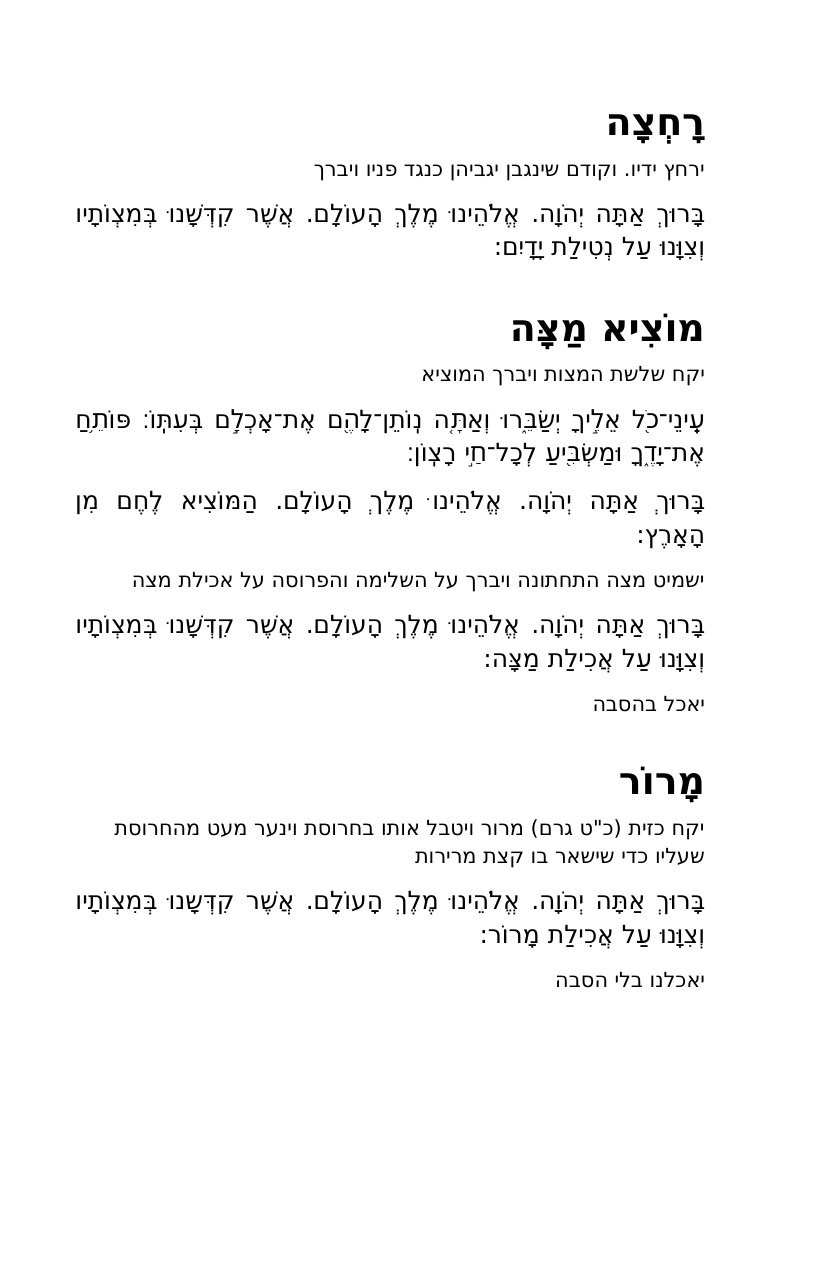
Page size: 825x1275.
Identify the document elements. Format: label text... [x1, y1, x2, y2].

text עֵֽינֵי־כֹ֭ל אֵלֶ֣יךָ יְשַׂבֵּ֑רוּ וְאַתָּ֤ה נֽוֹתֵן־לָהֶ֖ם אֶת־אָכְלָ֣ם בְּעִתּֽוֹ׃ פּוֹתֵ֥חַ אֶת־יָדֶ֑ךָ וּמַשְׂבִּ֖יעַ לְכָל־חַ֣י רָצֽוֹן׃ [75, 405, 705, 467]
text יאכל בהסבה [75, 692, 705, 716]
text יקח כזית (כ"ט גרם) מרור ויטבל אותו בחרוסת וינער מעט מהחרוסת שעליו כדי שישאר בו קצת מרירות [75, 816, 705, 868]
text יאכלנו בלי הסבה [75, 968, 705, 992]
subtitle רָחְצָה [75, 100, 705, 144]
text בָּרוּךְ אַתָּה יְהֹוָה. אֱלֹהֵינוּ מֶלֶךְ הָעוֹלָם. אֲשֶׁר קִדְּשָנוּ בְּמִצְוֹתָיו וְצִוָּנוּ עַל אֲכִילַת מָרוֹר: [75, 886, 705, 949]
text יקח שלשת המצות ויברך המוציא [75, 362, 705, 387]
subtitle מוֹצִיא מַצָּה ‏ [75, 306, 705, 350]
text ישמיט מצה התחתונה ויברך על השלימה והפרוסה על אכילת מצה [75, 568, 705, 592]
subtitle מָרוֹר [75, 759, 705, 804]
text בָּרוּךְ אַתָּה יְהֹוָה. אֱלֹהֵינוּ מֶלֶךְ הָעוֹלָם. אֲשֶׁר קִדְּשָׁנוּ בְּמִצְוֹתָיו וְצִוָּנוּ עַל נְטִילַת יָדָיִם: [75, 199, 705, 262]
text בָּרוּךְ אַתָּה יְהֹוָה. אֱלֹהֵינוּ מֶלֶךְ הָעוֹלָם. אֲשֶׁר קִדְּשָׁנוּ בְּמִצְוֹתָיו וְצִוָּנוּ עַל אֲכִילַת מַצָּה: [75, 611, 705, 673]
text בָּרוּךְ אַתָּה יְהֹוָה. אֱלֹהֵינוּ מֶלֶךְ הָעוֹלָם. הַמּוֹצִיא לֶחֶם מִן הָאָרֶץ: [75, 486, 705, 549]
text ירחץ ידיו. וקודם שינגבן יגביהן כנגד פניו ויברך [75, 157, 705, 181]
